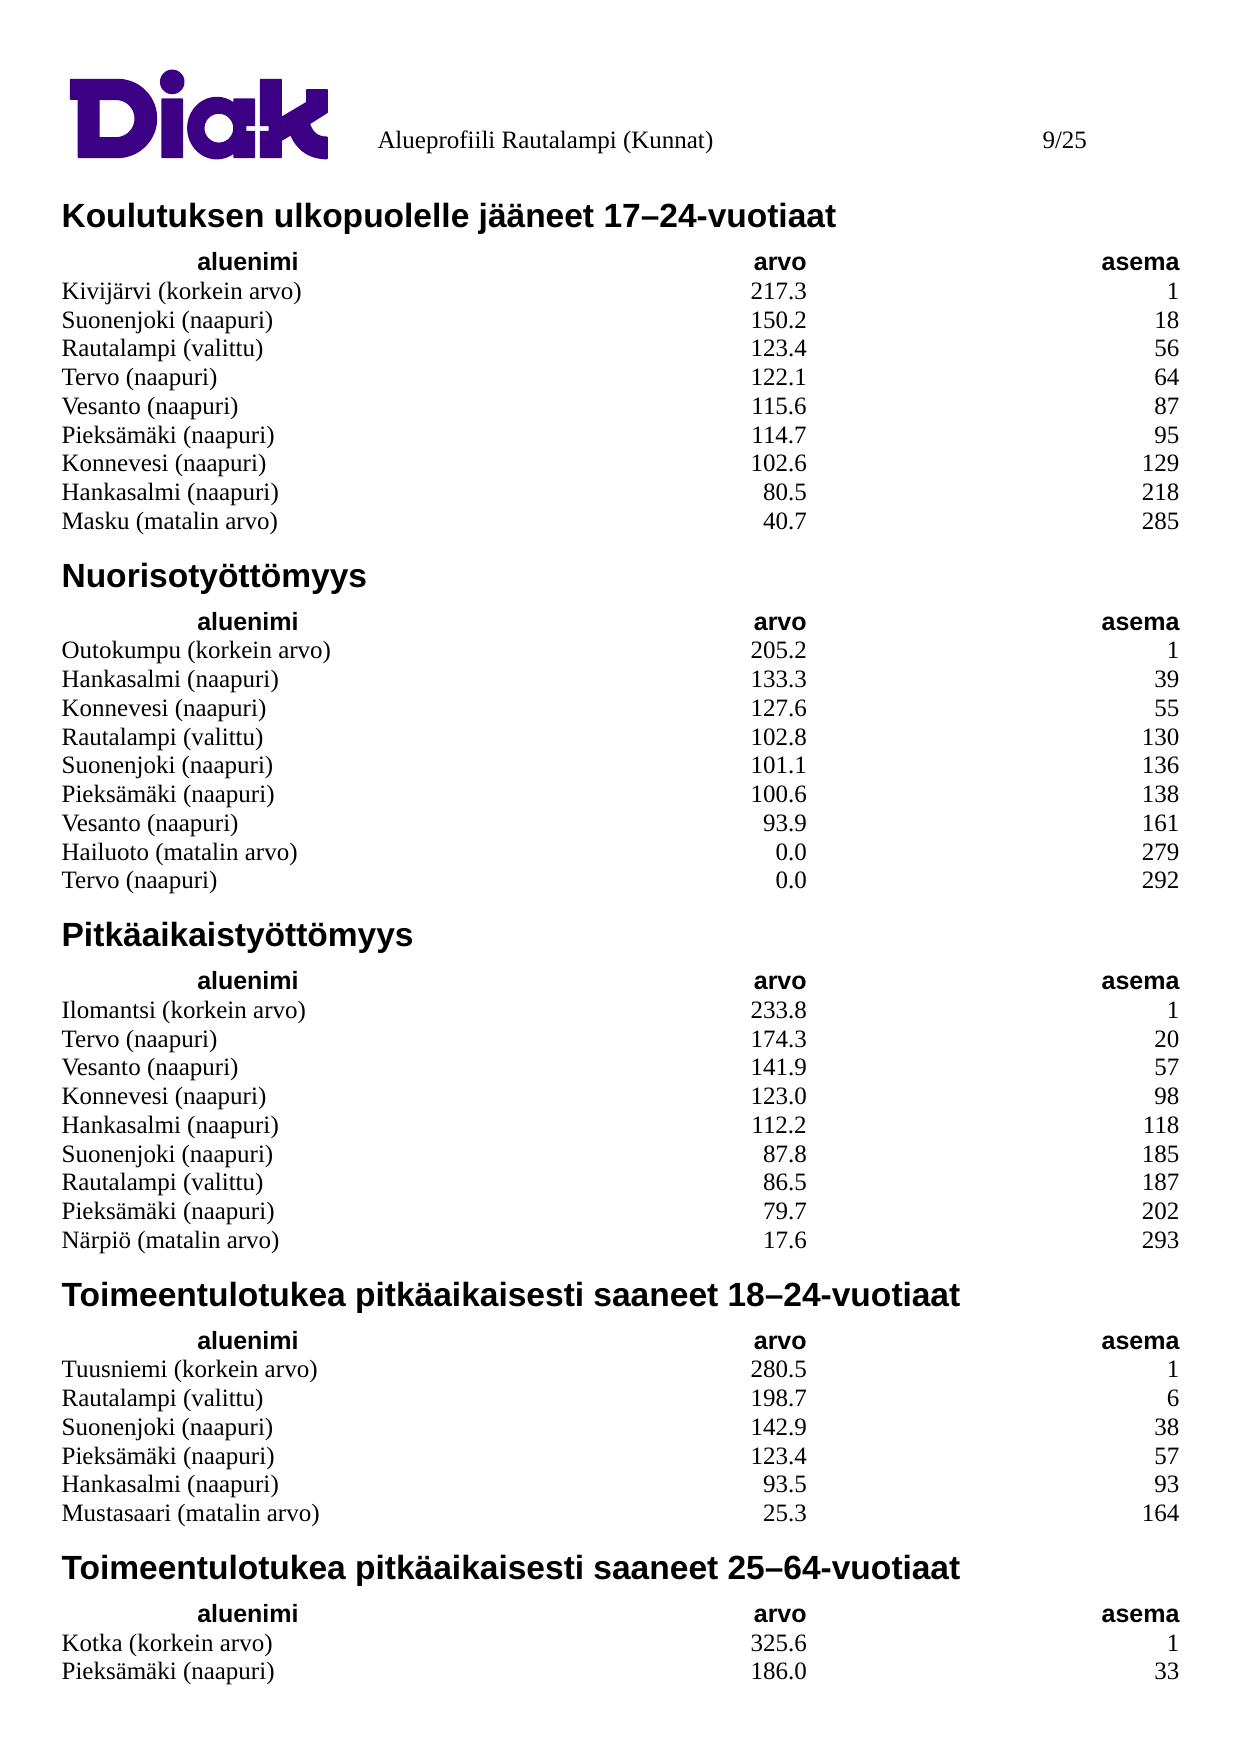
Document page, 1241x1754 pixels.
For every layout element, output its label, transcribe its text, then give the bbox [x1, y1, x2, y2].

table_cell Pieksämäki (naapuri) [61, 420, 434, 448]
table_cell Rautalampi (valittu) [61, 1383, 434, 1412]
table_cell 136 [806, 751, 1179, 779]
table_cell 198.7 [434, 1383, 806, 1412]
table_header aluenimi [61, 247, 434, 276]
table_cell Tervo (naapuri) [61, 866, 434, 894]
table_cell Pieksämäki (naapuri) [61, 1441, 434, 1469]
table_cell 93.9 [434, 808, 806, 837]
table_cell Tervo (naapuri) [61, 1024, 434, 1052]
table_cell 127.6 [434, 693, 806, 722]
table_cell 17.6 [434, 1225, 806, 1254]
table_cell 18 [806, 305, 1179, 333]
table_cell 1 [806, 636, 1179, 664]
table_cell 55 [806, 693, 1179, 722]
table_cell 0.0 [434, 837, 806, 866]
table_cell Rautalampi (valittu) [61, 1168, 434, 1196]
subtitle Nuorisotyöttömyys [61, 556, 1179, 594]
table_cell 142.9 [434, 1412, 806, 1441]
subtitle Toimeentulotukea pitkäaikaisesti saaneet 18–24-vuotiaat [61, 1274, 1179, 1313]
table_header arvo [434, 1599, 806, 1628]
table_cell Masku (matalin arvo) [61, 506, 434, 535]
table_header asema [806, 1326, 1179, 1354]
table_header asema [806, 1599, 1179, 1628]
table_cell Hailuoto (matalin arvo) [61, 837, 434, 866]
table_cell 57 [806, 1053, 1179, 1081]
table_cell 123.4 [434, 334, 806, 362]
table_cell 150.2 [434, 305, 806, 333]
table_cell 93 [806, 1470, 1179, 1498]
table_cell Vesanto (naapuri) [61, 808, 434, 837]
table_cell 129 [806, 449, 1179, 477]
table_cell 138 [806, 779, 1179, 808]
table_cell Pieksämäki (naapuri) [61, 1656, 434, 1685]
table_cell 1 [806, 995, 1179, 1024]
subtitle Pitkäaikaistyöttömyys [61, 915, 1179, 954]
table_header aluenimi [61, 607, 434, 636]
subtitle Toimeentulotukea pitkäaikaisesti saaneet 25–64-vuotiaat [61, 1548, 1179, 1586]
table_cell 292 [806, 866, 1179, 894]
table_cell Hankasalmi (naapuri) [61, 664, 434, 693]
table_cell 202 [806, 1196, 1179, 1225]
table_cell 38 [806, 1412, 1179, 1441]
table_cell 80.5 [434, 477, 806, 506]
table_cell Pieksämäki (naapuri) [61, 1196, 434, 1225]
table_cell 218 [806, 477, 1179, 506]
table_cell 25.3 [434, 1498, 806, 1527]
table_cell 93.5 [434, 1470, 806, 1498]
table_cell Tuusniemi (korkein arvo) [61, 1355, 434, 1383]
table_cell 161 [806, 808, 1179, 837]
table_cell Hankasalmi (naapuri) [61, 1110, 434, 1139]
table_header asema [806, 607, 1179, 636]
table_cell 100.6 [434, 779, 806, 808]
table_cell 102.6 [434, 449, 806, 477]
subtitle Koulutuksen ulkopuolelle jääneet 17–24-vuotiaat [61, 196, 1179, 235]
table_header asema [806, 247, 1179, 276]
table_cell 98 [806, 1081, 1179, 1110]
table_cell 279 [806, 837, 1179, 866]
table_cell 141.9 [434, 1053, 806, 1081]
table_cell 122.1 [434, 362, 806, 391]
table_cell Kivijärvi (korkein arvo) [61, 276, 434, 305]
table_cell 280.5 [434, 1355, 806, 1383]
table_cell 86.5 [434, 1168, 806, 1196]
table_header arvo [434, 966, 806, 995]
table_cell Närpiö (matalin arvo) [61, 1225, 434, 1254]
table_cell 39 [806, 664, 1179, 693]
table_cell 217.3 [434, 276, 806, 305]
table_cell 115.6 [434, 391, 806, 420]
table_cell 95 [806, 420, 1179, 448]
table_cell Ilomantsi (korkein arvo) [61, 995, 434, 1024]
table_cell 0.0 [434, 866, 806, 894]
table_header aluenimi [61, 1326, 434, 1354]
table_header arvo [434, 607, 806, 636]
table_cell Konnevesi (naapuri) [61, 693, 434, 722]
table_cell 101.1 [434, 751, 806, 779]
table_cell 33 [806, 1656, 1179, 1685]
table_cell 57 [806, 1441, 1179, 1469]
table_header arvo [434, 247, 806, 276]
table_cell Vesanto (naapuri) [61, 1053, 434, 1081]
table_cell Suonenjoki (naapuri) [61, 305, 434, 333]
table_cell 123.0 [434, 1081, 806, 1110]
table_cell Rautalampi (valittu) [61, 334, 434, 362]
table_cell 1 [806, 276, 1179, 305]
table_cell 64 [806, 362, 1179, 391]
table_cell Hankasalmi (naapuri) [61, 1470, 434, 1498]
table_cell 293 [806, 1225, 1179, 1254]
table_cell 79.7 [434, 1196, 806, 1225]
table_cell 130 [806, 722, 1179, 751]
table_cell 1 [806, 1355, 1179, 1383]
table_cell 186.0 [434, 1656, 806, 1685]
table_cell Suonenjoki (naapuri) [61, 751, 434, 779]
table_cell Outokumpu (korkein arvo) [61, 636, 434, 664]
table_cell 205.2 [434, 636, 806, 664]
table_cell 40.7 [434, 506, 806, 535]
table_cell 233.8 [434, 995, 806, 1024]
table_cell Suonenjoki (naapuri) [61, 1412, 434, 1441]
table_cell Suonenjoki (naapuri) [61, 1139, 434, 1167]
table_cell 1 [806, 1628, 1179, 1656]
table_cell 114.7 [434, 420, 806, 448]
table_cell 133.3 [434, 664, 806, 693]
table_cell Pieksämäki (naapuri) [61, 779, 434, 808]
table_header aluenimi [61, 966, 434, 995]
table_cell Kotka (korkein arvo) [61, 1628, 434, 1656]
table_header asema [806, 966, 1179, 995]
table_cell 56 [806, 334, 1179, 362]
table_cell 112.2 [434, 1110, 806, 1139]
table_cell Konnevesi (naapuri) [61, 1081, 434, 1110]
table_cell Hankasalmi (naapuri) [61, 477, 434, 506]
table_cell 87 [806, 391, 1179, 420]
table_cell 285 [806, 506, 1179, 535]
table_cell 185 [806, 1139, 1179, 1167]
table_cell Tervo (naapuri) [61, 362, 434, 391]
table_cell 87.8 [434, 1139, 806, 1167]
table_cell 123.4 [434, 1441, 806, 1469]
table_cell 102.8 [434, 722, 806, 751]
table_cell 174.3 [434, 1024, 806, 1052]
table_header aluenimi [61, 1599, 434, 1628]
table_cell 20 [806, 1024, 1179, 1052]
table_cell Vesanto (naapuri) [61, 391, 434, 420]
table_cell Konnevesi (naapuri) [61, 449, 434, 477]
table_cell Mustasaari (matalin arvo) [61, 1498, 434, 1527]
table_cell 6 [806, 1383, 1179, 1412]
table_cell 164 [806, 1498, 1179, 1527]
table_header arvo [434, 1326, 806, 1354]
table_cell Rautalampi (valittu) [61, 722, 434, 751]
table_cell 118 [806, 1110, 1179, 1139]
table_cell 187 [806, 1168, 1179, 1196]
table_cell 325.6 [434, 1628, 806, 1656]
